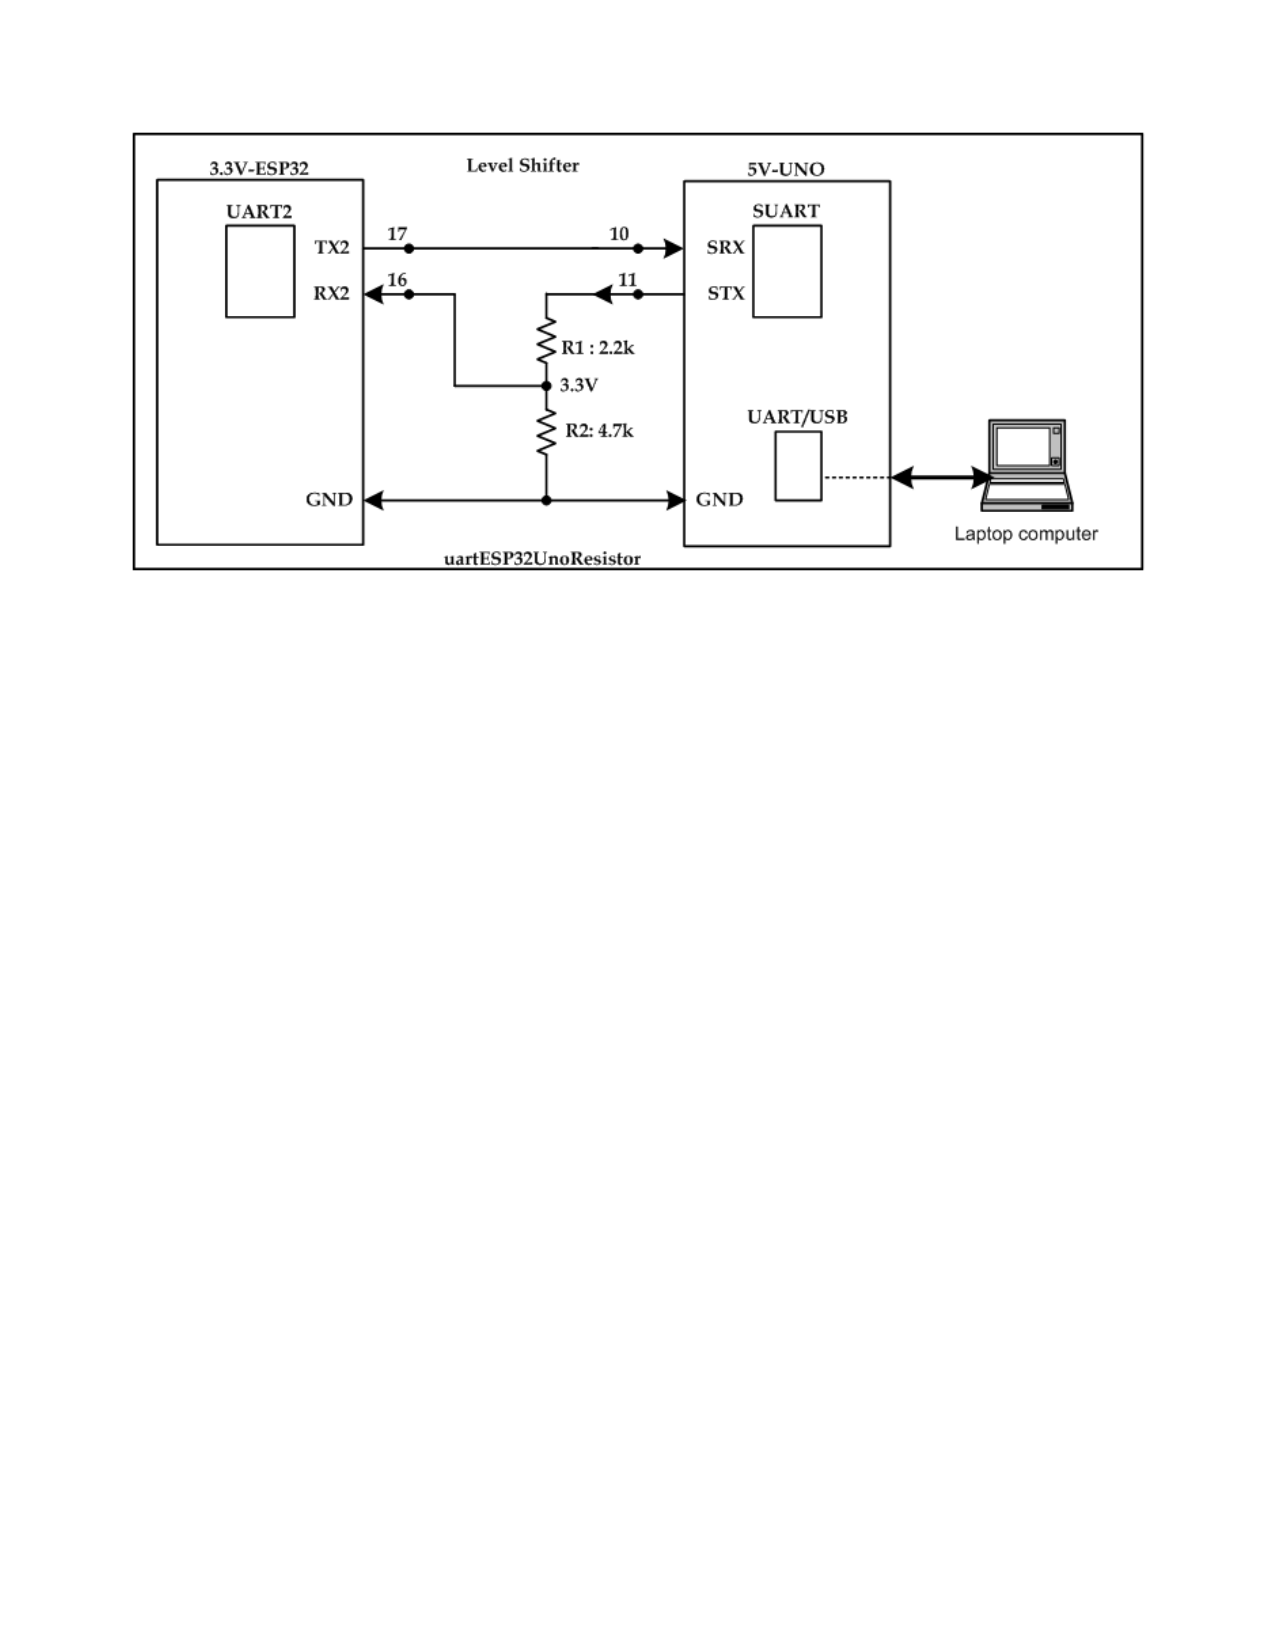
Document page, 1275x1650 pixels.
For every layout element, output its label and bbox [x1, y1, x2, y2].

picture [118, 118, 1157, 584]
